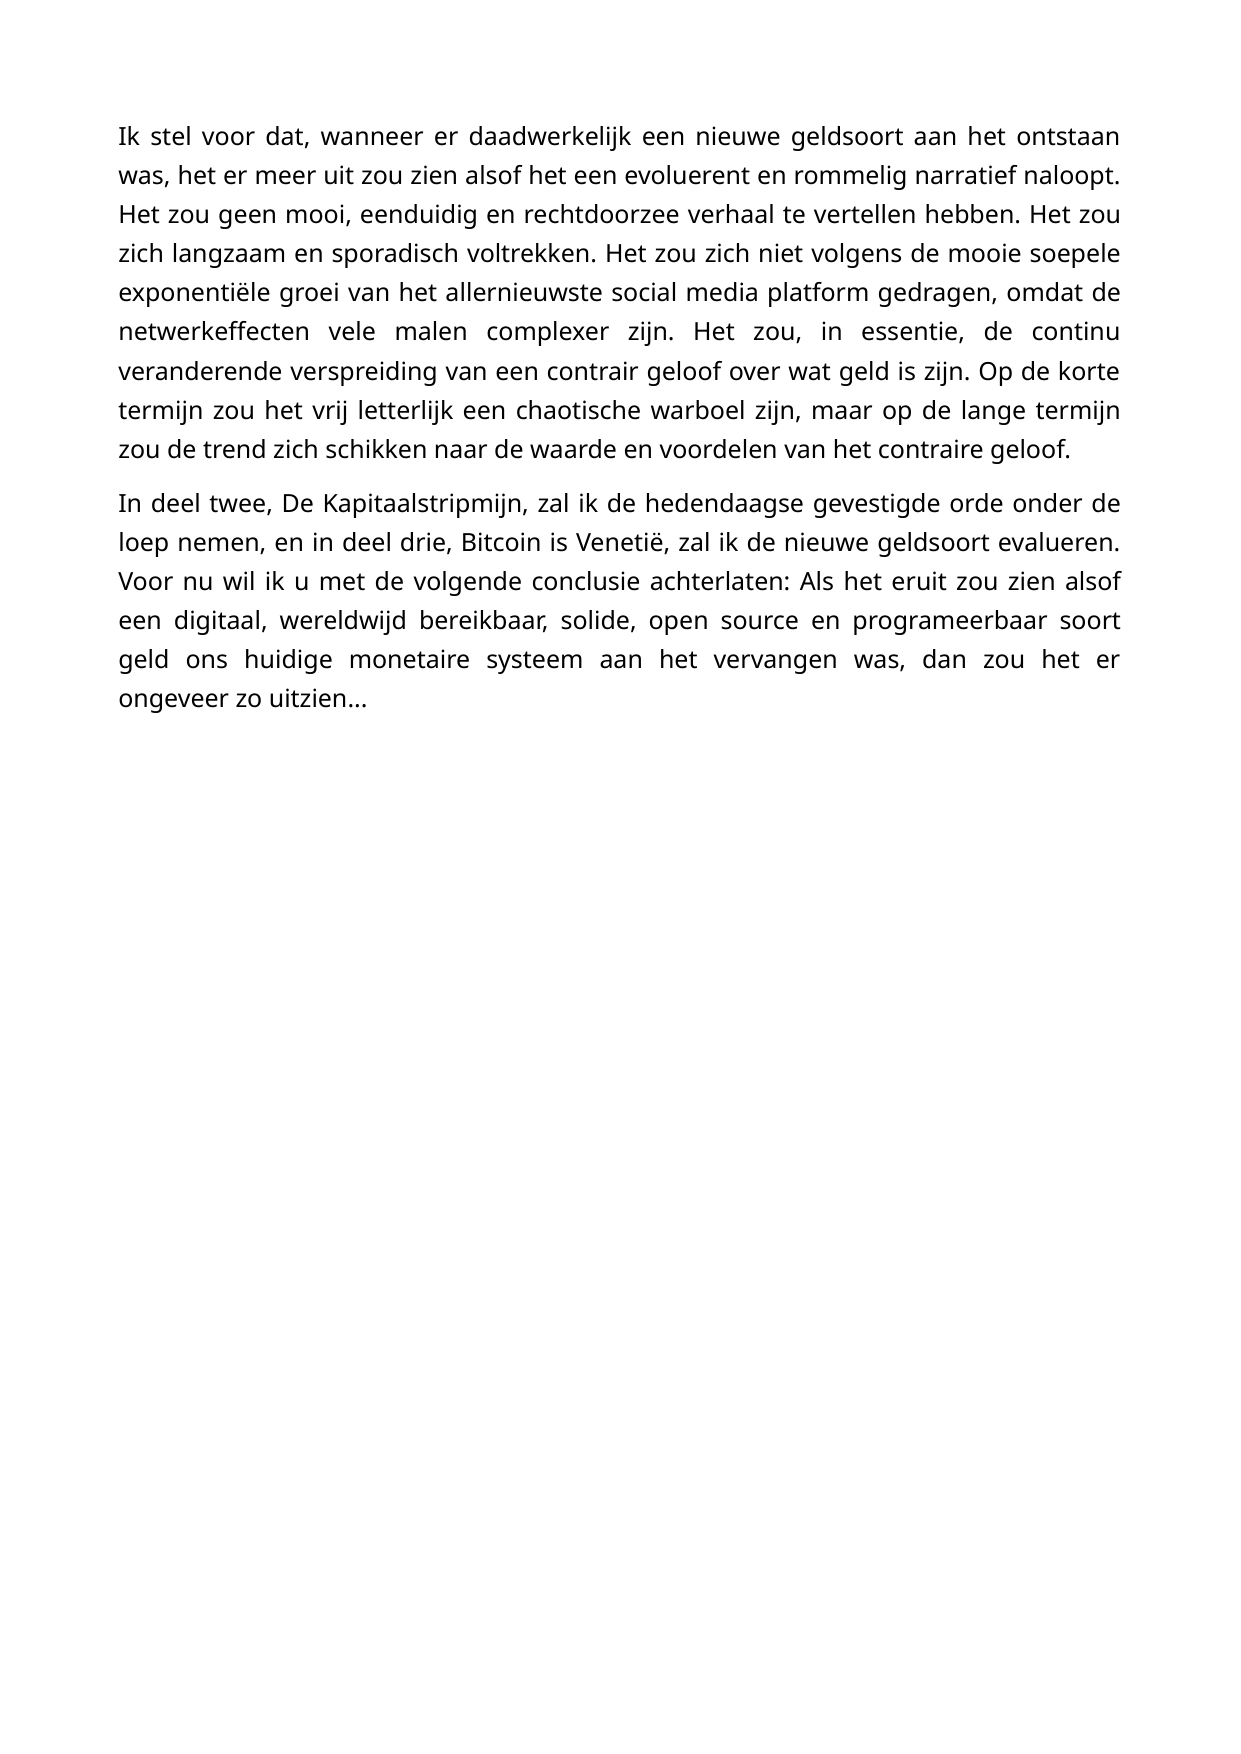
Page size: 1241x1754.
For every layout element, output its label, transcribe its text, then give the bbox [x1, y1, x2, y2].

text Ik stel voor dat, wanneer er daadwerkelijk een nieuwe geldsoort aan het ontstaan was, het er meer uit zou zien alsof het een evoluerent en rommelig narratief naloopt. Het zou geen mooi, eenduidig en rechtdoorzee verhaal te vertellen hebben. Het zou zich langzaam en sporadisch voltrekken. Het zou zich niet volgens de mooie soepele exponentiële groei van het allernieuwste social media platform gedragen, omdat de netwerkeffecten vele malen complexer zijn. Het zou, in essentie, de continu veranderende verspreiding van een contrair geloof over wat geld is zijn. Op de korte termijn zou het vrij letterlijk een chaotische warboel zijn, maar op de lange termijn zou de trend zich schikken naar de waarde en voordelen van het contraire geloof. [118, 118, 1122, 466]
text In deel twee, De Kapitaalstripmijn, zal ik de hedendaagse gevestigde orde onder de loep nemen, en in deel drie, Bitcoin is Venetië, zal ik de nieuwe geldsoort evalueren. Voor nu wil ik u met de volgende conclusie achterlaten: Als het eruit zou zien alsof een digitaal, wereldwijd bereikbaar, solide, open source en programeerbaar soort geld ons huidige monetaire systeem aan het vervangen was, dan zou het er ongeveer zo uitzien... [118, 485, 1122, 715]
